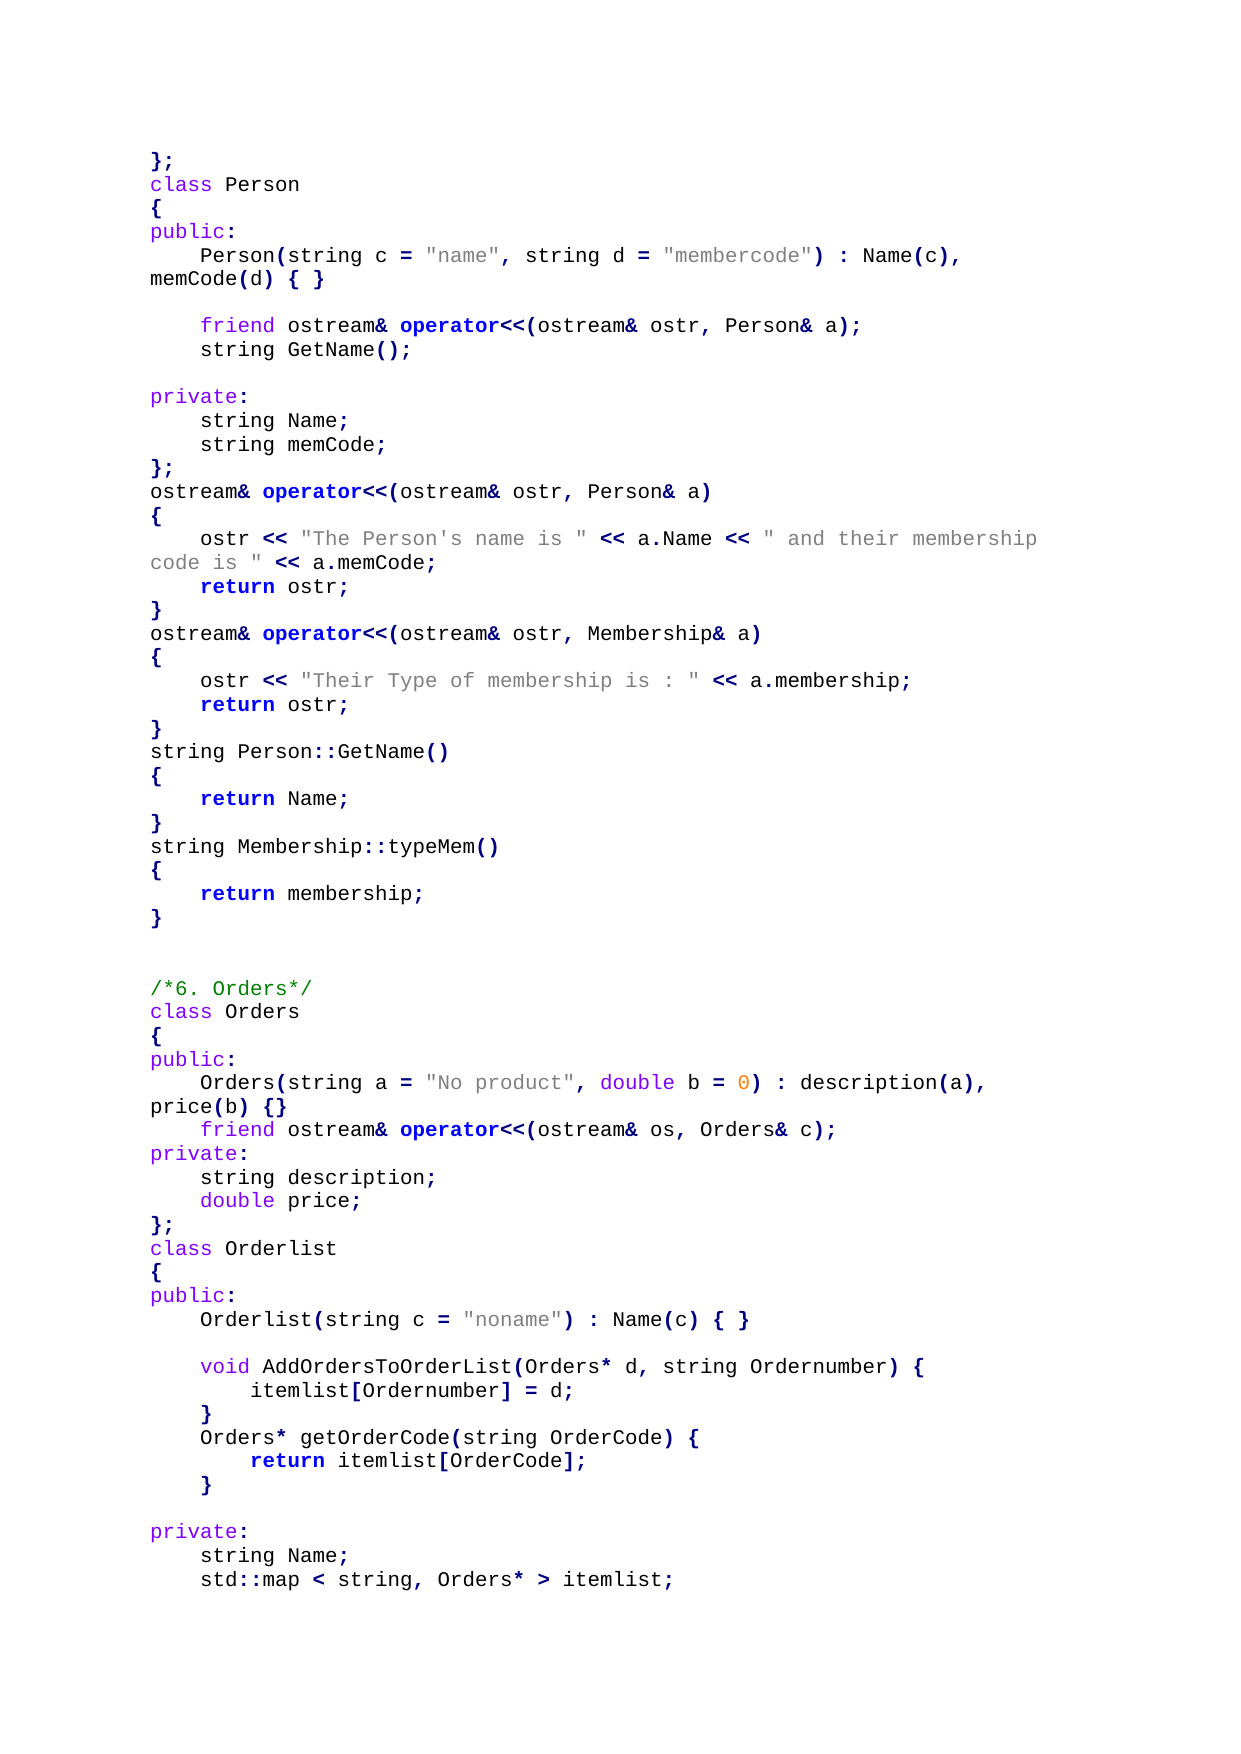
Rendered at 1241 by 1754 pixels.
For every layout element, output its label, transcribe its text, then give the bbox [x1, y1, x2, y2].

text return ostr; [150, 576, 1090, 599]
text public: [150, 1048, 1090, 1072]
text return itemlist[OrderCode]; [150, 1451, 1090, 1474]
text return Name; [150, 788, 1090, 812]
text { [150, 197, 1090, 221]
text friend ostream& operator<<(ostream& ostr, Person& a); [150, 316, 1090, 339]
text ostream& operator<<(ostream& ostr, Membership& a) [150, 623, 1090, 647]
text class Orders [150, 1001, 1090, 1025]
text Orders* getOrderCode(string OrderCode) { [150, 1427, 1090, 1451]
text }; [150, 150, 1090, 174]
text string memCode; [150, 434, 1090, 457]
text { [150, 1025, 1090, 1048]
text { [150, 859, 1090, 883]
text { [150, 505, 1090, 528]
text } [150, 907, 1090, 930]
text void AddOrdersToOrderList(Orders* d, string Ordernumber) { [150, 1356, 1090, 1379]
text public: [150, 1285, 1090, 1309]
text return membership; [150, 883, 1090, 907]
text class Orderlist [150, 1238, 1090, 1261]
text } [150, 599, 1090, 623]
text string Person::GetName() [150, 741, 1090, 765]
text ostr << "Their Type of membership is : " << a.membership; [150, 670, 1090, 694]
text private: [150, 1143, 1090, 1167]
text class Person [150, 174, 1090, 197]
text return ostr; [150, 694, 1090, 717]
text string Membership::typeMem() [150, 836, 1090, 859]
text { [150, 647, 1090, 670]
text ostr << "The Person's name is " << a.Name << " and their membership code is " << a.memCode; [150, 528, 1090, 576]
text /*6. Orders*/ [150, 978, 1090, 1001]
text } [150, 1403, 1090, 1427]
text string GetName(); [150, 339, 1090, 363]
text friend ostream& operator<<(ostream& os, Orders& c); [150, 1119, 1090, 1143]
text public: [150, 221, 1090, 244]
text } [150, 717, 1090, 741]
text private: [150, 386, 1090, 410]
text } [150, 1474, 1090, 1498]
text }; [150, 1214, 1090, 1238]
text private: [150, 1521, 1090, 1545]
text { [150, 1261, 1090, 1285]
text }; [150, 457, 1090, 481]
text Person(string c = "name", string d = "membercode") : Name(c), memCode(d) { } [150, 244, 1090, 292]
text ostream& operator<<(ostream& ostr, Person& a) [150, 481, 1090, 505]
text itemlist[Ordernumber] = d; [150, 1379, 1090, 1403]
text string description; [150, 1167, 1090, 1190]
text std::map < string, Orders* > itemlist; [150, 1569, 1090, 1592]
text string Name; [150, 1545, 1090, 1569]
text { [150, 765, 1090, 788]
text Orders(string a = "No product", double b = 0) : description(a), price(b) {} [150, 1072, 1090, 1119]
text string Name; [150, 410, 1090, 434]
text } [150, 812, 1090, 836]
text Orderlist(string c = "noname") : Name(c) { } [150, 1309, 1090, 1332]
text double price; [150, 1190, 1090, 1214]
